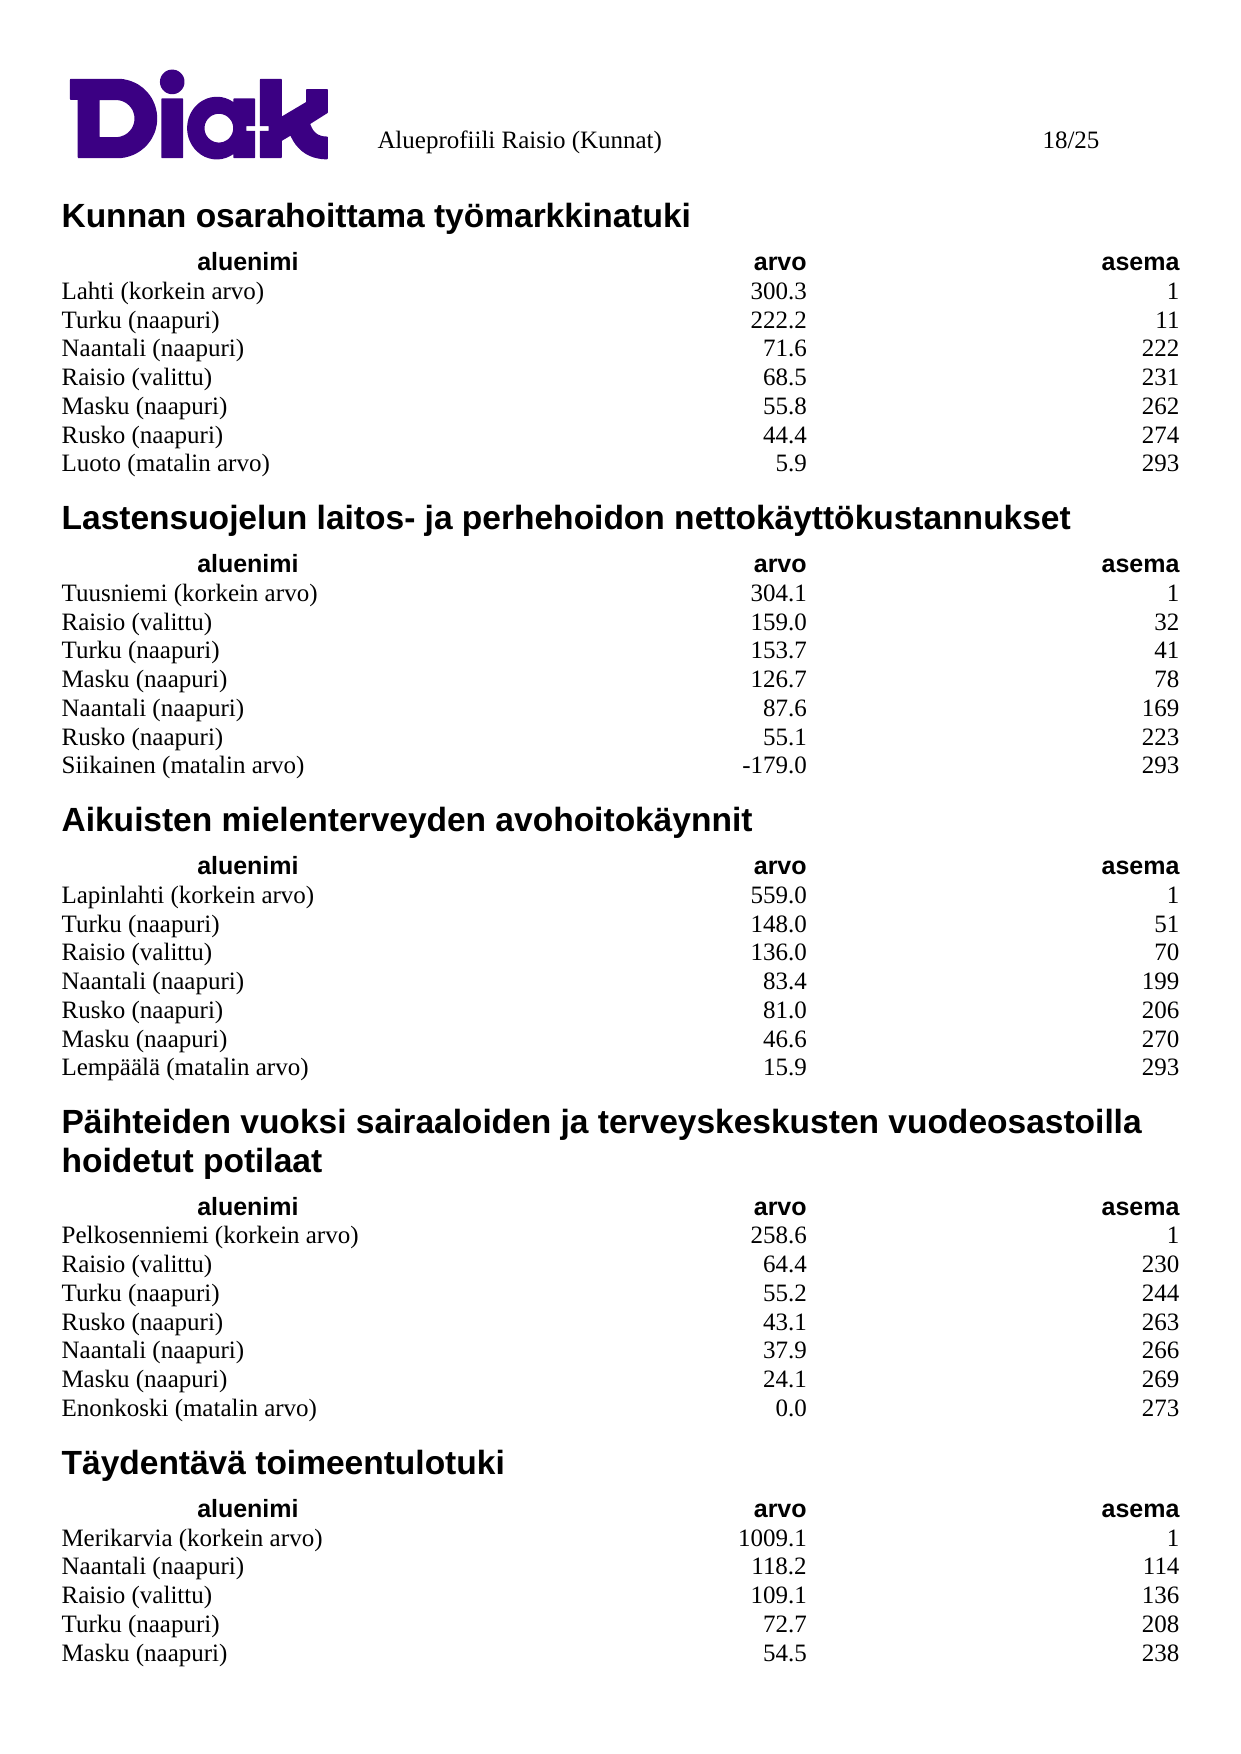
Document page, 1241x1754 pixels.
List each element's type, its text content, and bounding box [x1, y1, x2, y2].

table_cell 83.4 [434, 966, 806, 995]
table_cell 274 [806, 420, 1179, 448]
table_cell 159.0 [434, 607, 806, 636]
subtitle Aikuisten mielenterveyden avohoitokäynnit [61, 800, 1179, 839]
table_cell Raisio (valittu) [61, 938, 434, 966]
table_cell Raisio (valittu) [61, 362, 434, 391]
table_header arvo [434, 1494, 806, 1523]
table_cell Lempäälä (matalin arvo) [61, 1053, 434, 1081]
table_cell Masku (naapuri) [61, 1024, 434, 1052]
table_cell Raisio (valittu) [61, 1580, 434, 1609]
table_cell 222.2 [434, 305, 806, 333]
table_cell 44.4 [434, 420, 806, 448]
table_cell Siikainen (matalin arvo) [61, 751, 434, 779]
table_header asema [806, 1192, 1179, 1221]
table_cell 266 [806, 1336, 1179, 1364]
table_cell 304.1 [434, 578, 806, 607]
table_cell 11 [806, 305, 1179, 333]
table_cell 43.1 [434, 1307, 806, 1336]
table_cell Enonkoski (matalin arvo) [61, 1393, 434, 1422]
table_cell 37.9 [434, 1336, 806, 1364]
table_cell 136.0 [434, 938, 806, 966]
table_cell 1 [806, 1221, 1179, 1249]
subtitle Kunnan osarahoittama työmarkkinatuki [61, 196, 1179, 235]
table_cell 81.0 [434, 995, 806, 1024]
table_cell -179.0 [434, 751, 806, 779]
table_cell 300.3 [434, 276, 806, 305]
table_cell 55.2 [434, 1278, 806, 1307]
table_cell Turku (naapuri) [61, 1278, 434, 1307]
table_cell Lapinlahti (korkein arvo) [61, 880, 434, 909]
table_cell Naantali (naapuri) [61, 693, 434, 722]
table_cell 109.1 [434, 1580, 806, 1609]
table_cell 208 [806, 1609, 1179, 1638]
table_cell 87.6 [434, 693, 806, 722]
table_cell 169 [806, 693, 1179, 722]
table_header asema [806, 247, 1179, 276]
table_cell Rusko (naapuri) [61, 722, 434, 751]
table_cell Turku (naapuri) [61, 1609, 434, 1638]
table_cell 70 [806, 938, 1179, 966]
table_cell Raisio (valittu) [61, 1249, 434, 1278]
table_cell 1 [806, 276, 1179, 305]
table_cell 46.6 [434, 1024, 806, 1052]
table_cell Naantali (naapuri) [61, 334, 434, 362]
table_cell 68.5 [434, 362, 806, 391]
table_cell Rusko (naapuri) [61, 1307, 434, 1336]
table_header aluenimi [61, 549, 434, 578]
table_cell 223 [806, 722, 1179, 751]
subtitle Täydentävä toimeentulotuki [61, 1443, 1179, 1481]
table_cell Turku (naapuri) [61, 909, 434, 937]
table_cell Naantali (naapuri) [61, 1336, 434, 1364]
table_cell 24.1 [434, 1364, 806, 1393]
table_header asema [806, 549, 1179, 578]
table_cell 136 [806, 1580, 1179, 1609]
table_cell 1009.1 [434, 1523, 806, 1551]
table_cell Tuusniemi (korkein arvo) [61, 578, 434, 607]
table_header asema [806, 1494, 1179, 1523]
table_cell 1 [806, 880, 1179, 909]
table_cell 64.4 [434, 1249, 806, 1278]
table_cell 15.9 [434, 1053, 806, 1081]
table_cell Naantali (naapuri) [61, 1551, 434, 1580]
table_cell 51 [806, 909, 1179, 937]
table_cell Rusko (naapuri) [61, 995, 434, 1024]
table_cell 126.7 [434, 664, 806, 693]
table_cell Raisio (valittu) [61, 607, 434, 636]
table_cell 230 [806, 1249, 1179, 1278]
table_header aluenimi [61, 247, 434, 276]
table_header arvo [434, 549, 806, 578]
table_cell 269 [806, 1364, 1179, 1393]
table_cell Masku (naapuri) [61, 1638, 434, 1666]
table_cell 148.0 [434, 909, 806, 937]
table_cell 293 [806, 751, 1179, 779]
table_cell Masku (naapuri) [61, 391, 434, 420]
table_cell 55.8 [434, 391, 806, 420]
table_cell 244 [806, 1278, 1179, 1307]
table_cell Turku (naapuri) [61, 636, 434, 664]
table_cell 72.7 [434, 1609, 806, 1638]
table_cell 222 [806, 334, 1179, 362]
subtitle Lastensuojelun laitos- ja perhehoidon nettokäyttökustannukset [61, 498, 1179, 537]
subtitle Päihteiden vuoksi sairaaloiden ja terveyskeskusten vuodeosastoilla hoidetut potilaat [61, 1102, 1179, 1179]
table_cell 55.1 [434, 722, 806, 751]
table_cell 78 [806, 664, 1179, 693]
table_header arvo [434, 1192, 806, 1221]
table_cell 32 [806, 607, 1179, 636]
table_cell Rusko (naapuri) [61, 420, 434, 448]
table_cell 5.9 [434, 449, 806, 477]
table_cell 0.0 [434, 1393, 806, 1422]
table_cell 559.0 [434, 880, 806, 909]
table_cell Masku (naapuri) [61, 1364, 434, 1393]
table_cell 206 [806, 995, 1179, 1024]
table_cell Luoto (matalin arvo) [61, 449, 434, 477]
table_cell 293 [806, 1053, 1179, 1081]
table_cell 114 [806, 1551, 1179, 1580]
table_header aluenimi [61, 851, 434, 880]
table_cell 1 [806, 1523, 1179, 1551]
table_header aluenimi [61, 1192, 434, 1221]
table_cell 41 [806, 636, 1179, 664]
table_cell Naantali (naapuri) [61, 966, 434, 995]
table_cell 1 [806, 578, 1179, 607]
table_cell 258.6 [434, 1221, 806, 1249]
table_header asema [806, 851, 1179, 880]
table_cell Merikarvia (korkein arvo) [61, 1523, 434, 1551]
table_cell 293 [806, 449, 1179, 477]
table_cell 238 [806, 1638, 1179, 1666]
table_header arvo [434, 851, 806, 880]
table_cell 71.6 [434, 334, 806, 362]
table_header arvo [434, 247, 806, 276]
table_cell Pelkosenniemi (korkein arvo) [61, 1221, 434, 1249]
table_cell Turku (naapuri) [61, 305, 434, 333]
table_cell Masku (naapuri) [61, 664, 434, 693]
table_cell 263 [806, 1307, 1179, 1336]
table_cell 262 [806, 391, 1179, 420]
table_cell 118.2 [434, 1551, 806, 1580]
table_cell 153.7 [434, 636, 806, 664]
table_cell 231 [806, 362, 1179, 391]
table_cell 199 [806, 966, 1179, 995]
table_cell 270 [806, 1024, 1179, 1052]
table_cell 273 [806, 1393, 1179, 1422]
table_cell Lahti (korkein arvo) [61, 276, 434, 305]
table_header aluenimi [61, 1494, 434, 1523]
table_cell 54.5 [434, 1638, 806, 1666]
